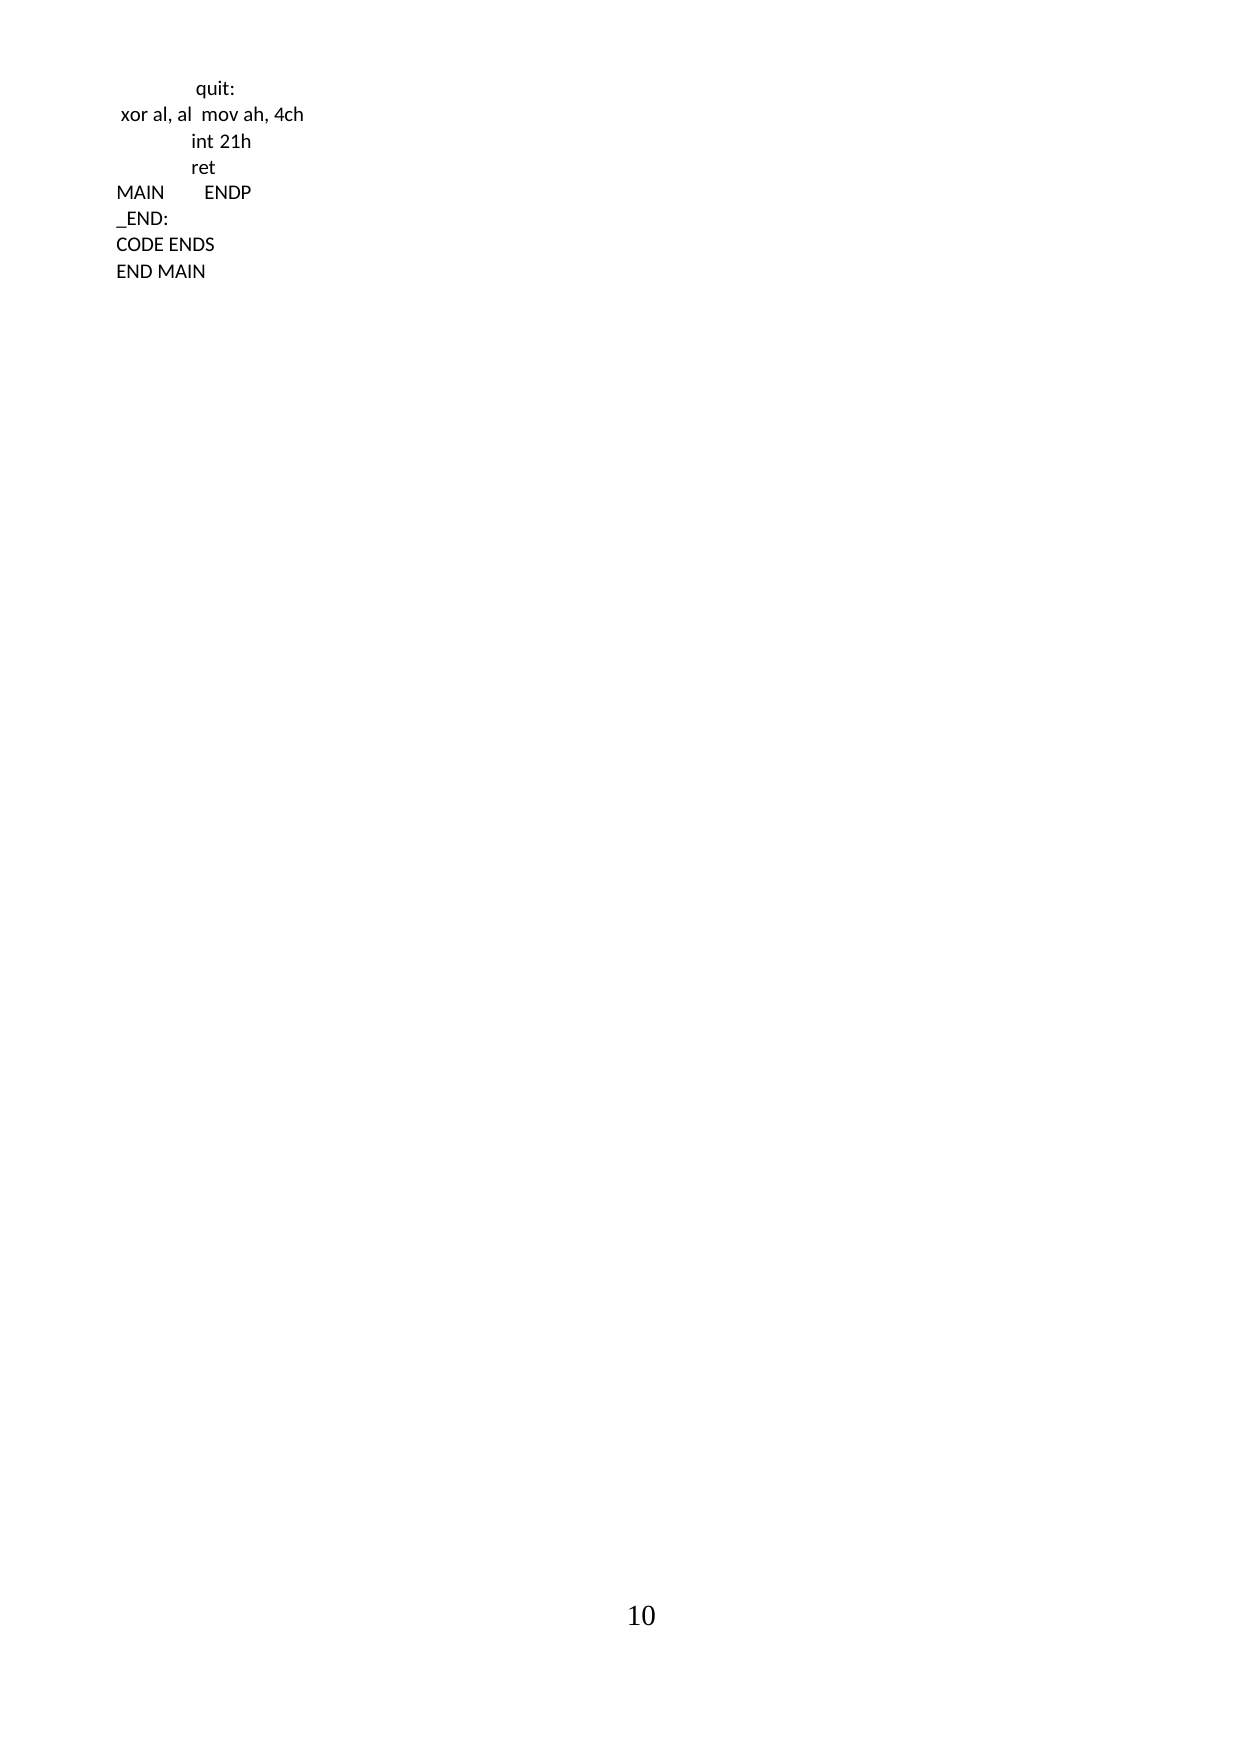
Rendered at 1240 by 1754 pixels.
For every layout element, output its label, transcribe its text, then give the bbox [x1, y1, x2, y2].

text quit: [116, 75, 236, 100]
text END MAIN [116, 258, 1128, 283]
text int 21h ret MAIN ENDP _END: [116, 128, 251, 231]
text xor al, al mov ah, 4ch [116, 102, 305, 127]
text CODE ENDS [116, 231, 1128, 257]
